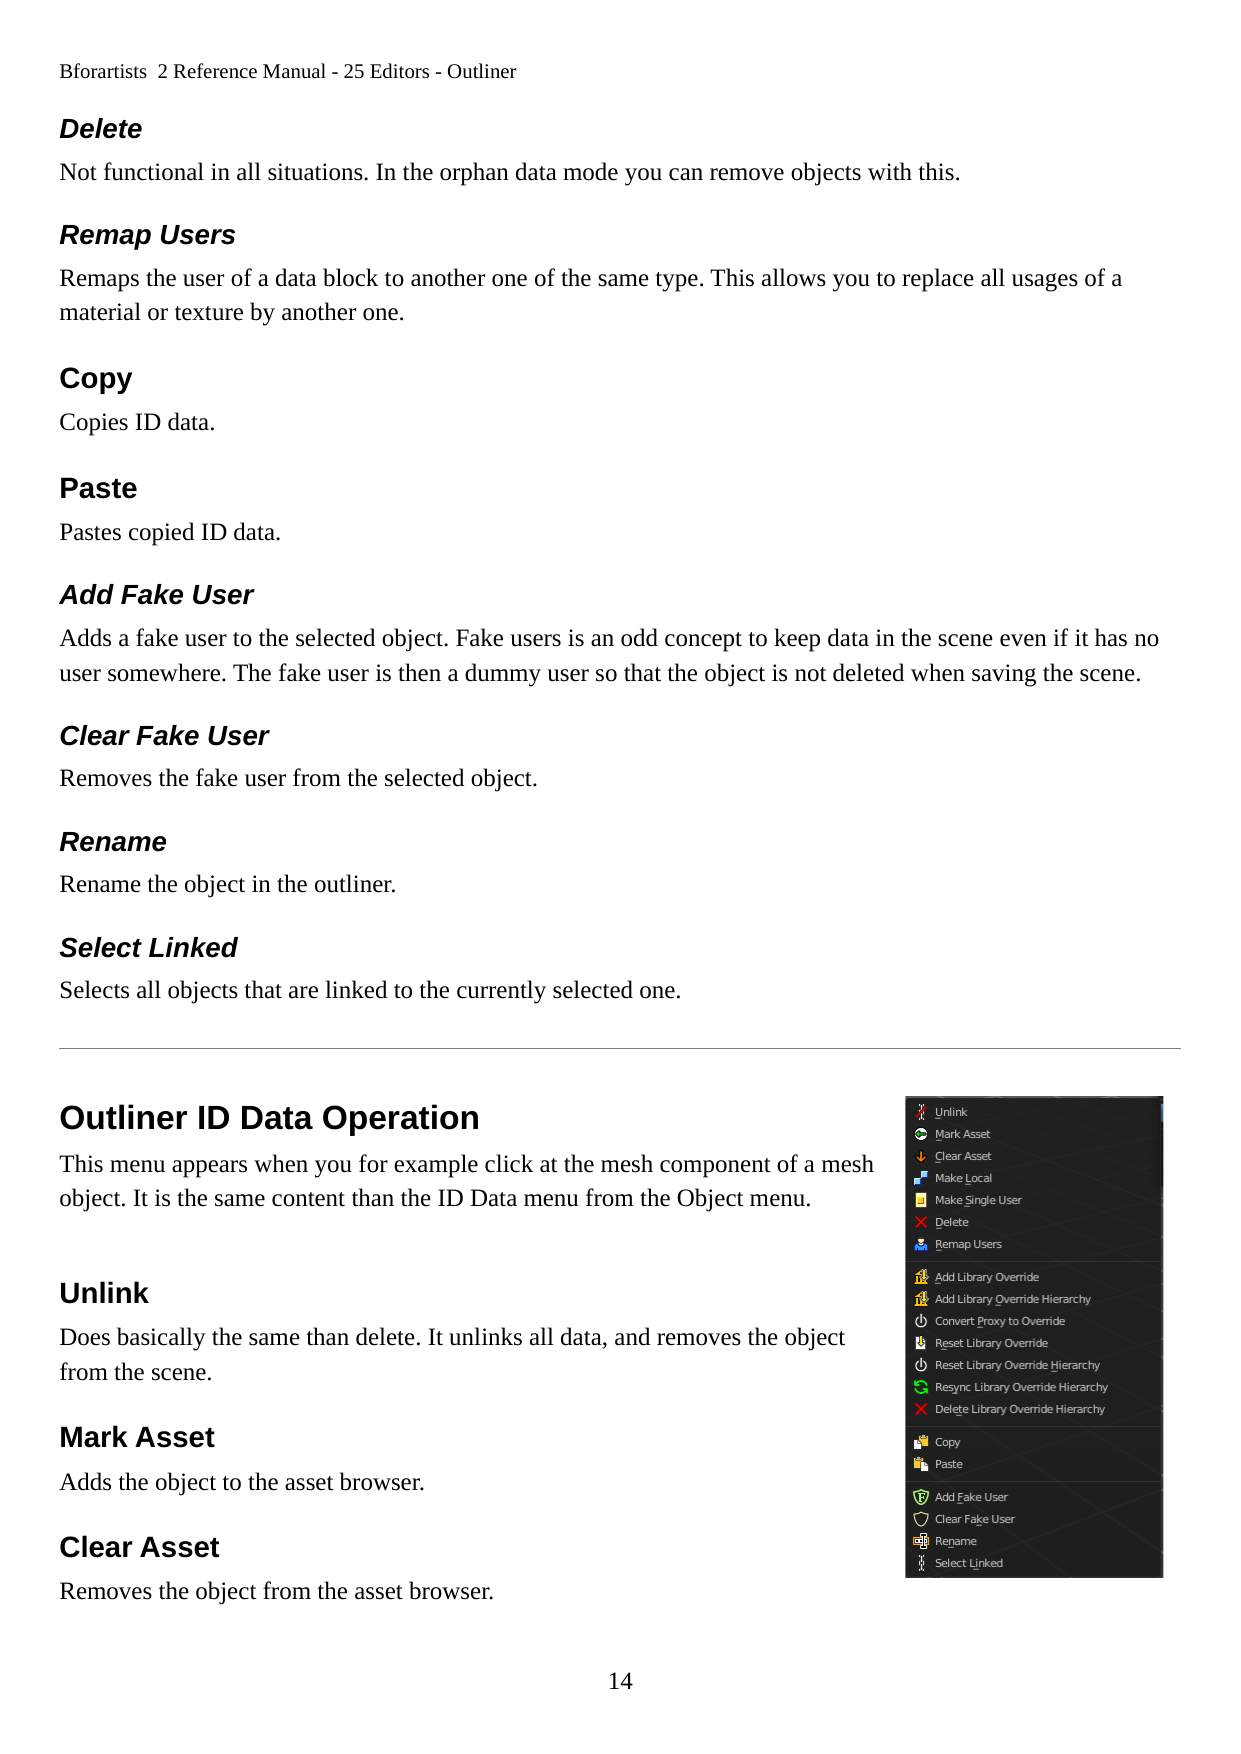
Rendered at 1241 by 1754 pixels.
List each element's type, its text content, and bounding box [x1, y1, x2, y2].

text Pastes copied ID data. [59, 517, 1181, 546]
text Adds a fake user to the selected object. Fake users is an odd concept to keep data in the scene even if it has no user somewhere. The fake user is then a dummy user so that the object is not deleted when saving the scene. [59, 623, 1181, 686]
text Removes the object from the asset browser. [59, 1576, 1181, 1605]
subtitle Select Linked [59, 931, 1181, 963]
subtitle [1164, 1420, 1181, 1454]
subtitle Remap Users [59, 218, 1181, 250]
subtitle Mark Asset [59, 1420, 905, 1454]
text Remaps the user of a data block to another one of the same type. This allows you to replace all usages of a material or texture by another one. [59, 263, 1181, 326]
text Copies ID data. [59, 407, 1181, 436]
subtitle Clear Asset [59, 1530, 905, 1564]
subtitle [1164, 1530, 1181, 1564]
text Does basically the same than delete. It unlinks all data, and removes the object from the scene. [59, 1322, 905, 1385]
subtitle [1164, 1276, 1181, 1310]
text Selects all objects that are linked to the currently selected one. [59, 975, 1181, 1004]
text Rename the object in the outliner. [59, 869, 1181, 898]
picture [905, 1096, 1164, 1578]
subtitle Delete [59, 113, 1181, 144]
text This menu appears when you for example click at the mesh component of a mesh object. It is the same content than the ID Data menu from the Object menu. [59, 1149, 905, 1212]
subtitle Copy [59, 361, 1181, 395]
subtitle Outliner ID Data Operation [59, 1098, 905, 1137]
text Not functional in all situations. In the orphan data mode you can remove objects with this. [59, 157, 1181, 186]
subtitle Unlink [59, 1276, 905, 1310]
text Adds the object to the asset browser. [59, 1467, 905, 1495]
subtitle Add Fake User [59, 579, 1181, 611]
subtitle Paste [59, 471, 1181, 505]
subtitle Rename [59, 825, 1181, 857]
subtitle Clear Fake User [59, 719, 1181, 751]
text Removes the fake user from the selected object. [59, 763, 1181, 792]
subtitle [1164, 1098, 1181, 1137]
